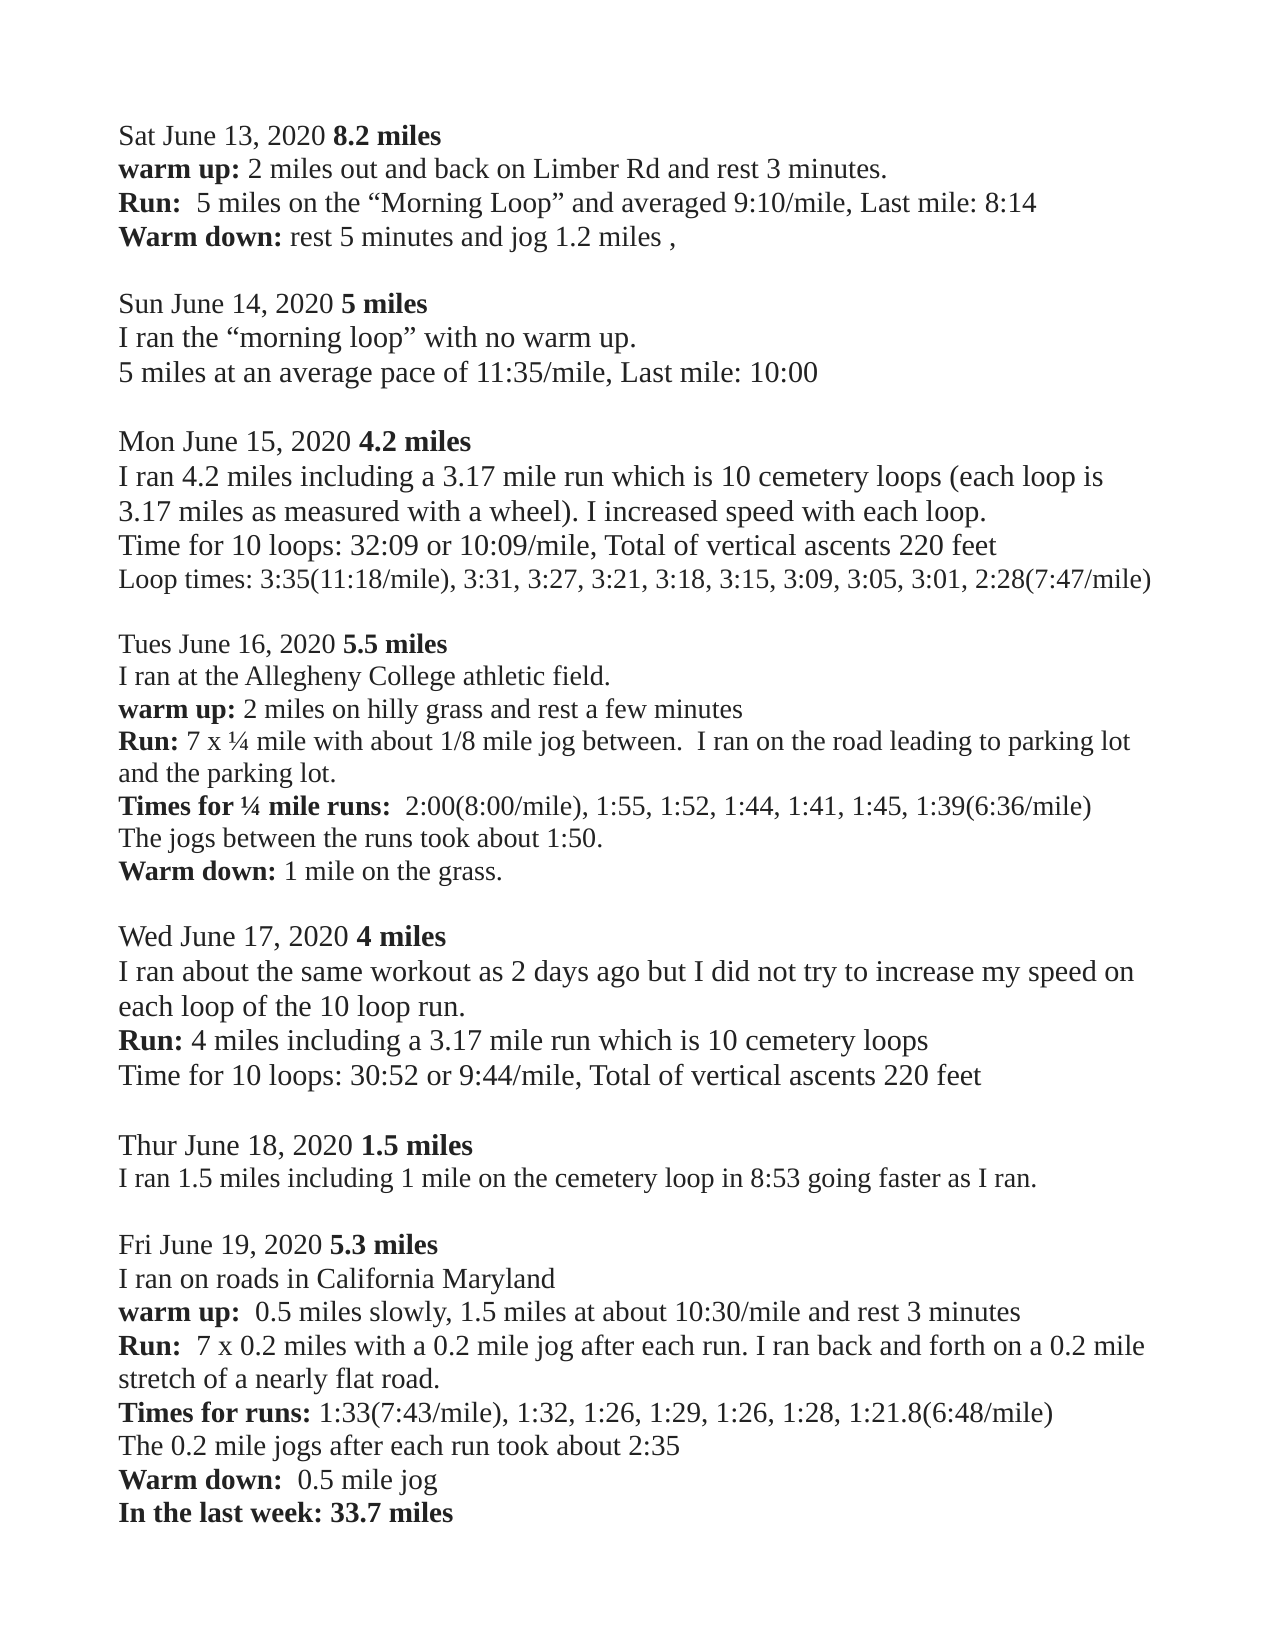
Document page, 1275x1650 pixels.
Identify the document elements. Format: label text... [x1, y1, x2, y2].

text Mon June 15, 2020 4.2 miles [118, 423, 1161, 458]
text Warm down: rest 5 minutes and jog 1.2 miles , [118, 219, 1161, 252]
text 5 miles at an average pace of 11:35/mile, Last mile: 10:00 [118, 354, 1161, 389]
text Loop times: 3:35(11:18/mile), 3:31, 3:27, 3:21, 3:18, 3:15, 3:09, 3:05, 3:01, 2:28(7:47/mile) [118, 562, 1161, 594]
text Times for runs: 1:33(7:43/mile), 1:32, 1:26, 1:29, 1:26, 1:28, 1:21.8(6:48/mile) [118, 1395, 1161, 1428]
text In the last week: 33.7 miles [118, 1496, 1161, 1529]
text I ran on roads in California Maryland [118, 1261, 1161, 1294]
text Sat June 13, 2020 8.2 miles [118, 118, 1161, 152]
text I ran at the Allegheny College athletic field. [118, 659, 1161, 692]
text warm up: 2 miles on hilly grass and rest a few minutes [118, 692, 1161, 724]
text Times for ¼ mile runs: 2:00(8:00/mile), 1:55, 1:52, 1:44, 1:41, 1:45, 1:39(6:36/mile) [118, 789, 1161, 821]
text Run: 7 x ¼ mile with about 1/8 mile jog between. I ran on the road leading to parking lot and the parking lot. [118, 724, 1161, 789]
text I ran the “morning loop” with no warm up. [118, 319, 1161, 354]
text warm up: 2 miles out and back on Limber Rd and rest 3 minutes. [118, 152, 1161, 185]
text Time for 10 loops: 32:09 or 10:09/mile, Total of vertical ascents 220 feet [118, 527, 1161, 562]
text Thur June 18, 2020 1.5 miles [118, 1127, 1161, 1161]
text Run: 7 x 0.2 miles with a 0.2 mile jog after each run. I ran back and forth on a 0.2 mile stretch of a nearly flat road. [118, 1328, 1161, 1395]
text Warm down: 0.5 mile jog [118, 1462, 1161, 1496]
text The 0.2 mile jogs after each run took about 2:35 [118, 1428, 1161, 1462]
text I ran about the same workout as 2 days ago but I did not try to increase my speed on each loop of the 10 loop run. [118, 953, 1161, 1023]
text Run: 5 miles on the “Morning Loop” and averaged 9:10/mile, Last mile: 8:14 [118, 185, 1161, 219]
text Fri June 19, 2020 5.3 miles [118, 1227, 1161, 1261]
text Run: 4 miles including a 3.17 mile run which is 10 cemetery loops [118, 1023, 1161, 1057]
text Sun June 14, 2020 5 miles [118, 286, 1161, 319]
text I ran 4.2 miles including a 3.17 mile run which is 10 cemetery loops (each loop is 3.17 miles as measured with a wheel). I increased speed with each loop. [118, 458, 1161, 527]
text warm up: 0.5 miles slowly, 1.5 miles at about 10:30/mile and rest 3 minutes [118, 1294, 1161, 1328]
text Time for 10 loops: 30:52 or 9:44/mile, Total of vertical ascents 220 feet [118, 1057, 1161, 1092]
text Wed June 17, 2020 4 miles [118, 918, 1161, 953]
text Warm down: 1 mile on the grass. [118, 854, 1161, 886]
text The jogs between the runs took about 1:50. [118, 821, 1161, 854]
text Tues June 16, 2020 5.5 miles [118, 627, 1161, 659]
text I ran 1.5 miles including 1 mile on the cemetery loop in 8:53 going faster as I ran. [118, 1161, 1161, 1194]
